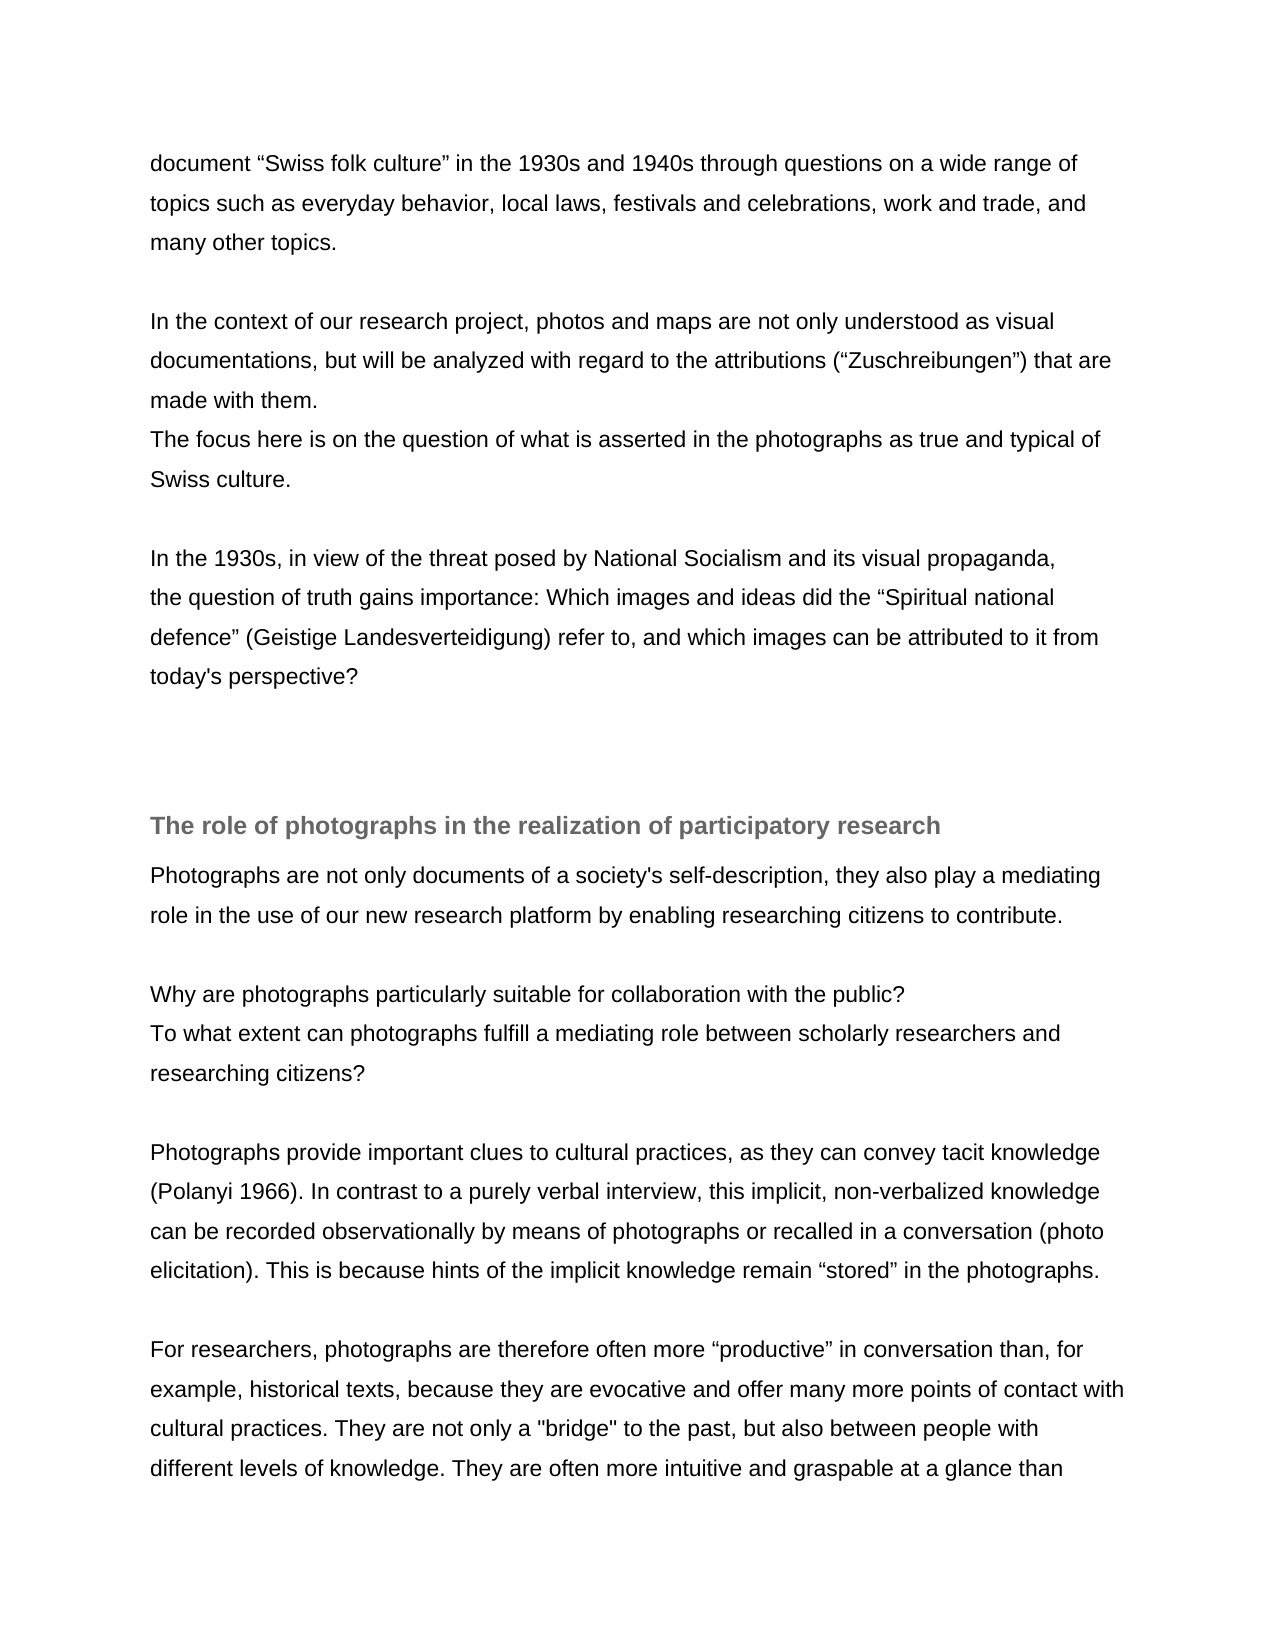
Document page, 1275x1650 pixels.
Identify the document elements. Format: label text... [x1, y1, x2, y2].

text Photographs are not only documents of a society's self-description, they also play a mediating role in the use of our new research platform by enabling researching citizens to contribute. [150, 862, 1125, 928]
subtitle The role of photographs in the realization of participatory research [150, 811, 1125, 839]
text Why are photographs particularly suitable for collaboration with the public? [150, 981, 1125, 1007]
text the question of truth gains importance: Which images and ideas did the “Spiritual national defence” (Geistige Landesverteidigung) refer to, and which images can be attributed to it from today's perspective? [150, 584, 1125, 689]
text In the context of our research project, photos and maps are not only understood as visual documentations, but will be analyzed with regard to the attributions (“Zuschreibungen”) that are made with them. [150, 308, 1125, 413]
text Photographs provide important clues to cultural practices, as they can convey tacit knowledge (Polanyi 1966). In contrast to a purely verbal interview, this implicit, non-verbalized knowledge can be recorded observationally by means of photographs or recalled in a conversation (photo elicitation). This is because hints of the implicit knowledge remain “stored” in the photographs. [150, 1139, 1125, 1283]
text For researchers, photographs are therefore often more “productive” in conversation than, for example, historical texts, because they are evocative and offer many more points of contact with cultural practices. They are not only a "bridge" to the past, but also between people with different levels of knowledge. They are often more intuitive and graspable at a glance than [150, 1336, 1125, 1481]
text To what extent can photographs fulfill a mediating role between scholarly researchers and researching citizens? [150, 1020, 1125, 1086]
text In the 1930s, in view of the threat posed by National Socialism and its visual propaganda, [150, 545, 1125, 571]
text The focus here is on the question of what is asserted in the photographs as true and typical of Swiss culture. [150, 426, 1125, 492]
text document “Swiss folk culture” in the 1930s and 1940s through questions on a wide range of topics such as everyday behavior, local laws, festivals and celebrations, work and trade, and many other topics. [150, 150, 1125, 255]
